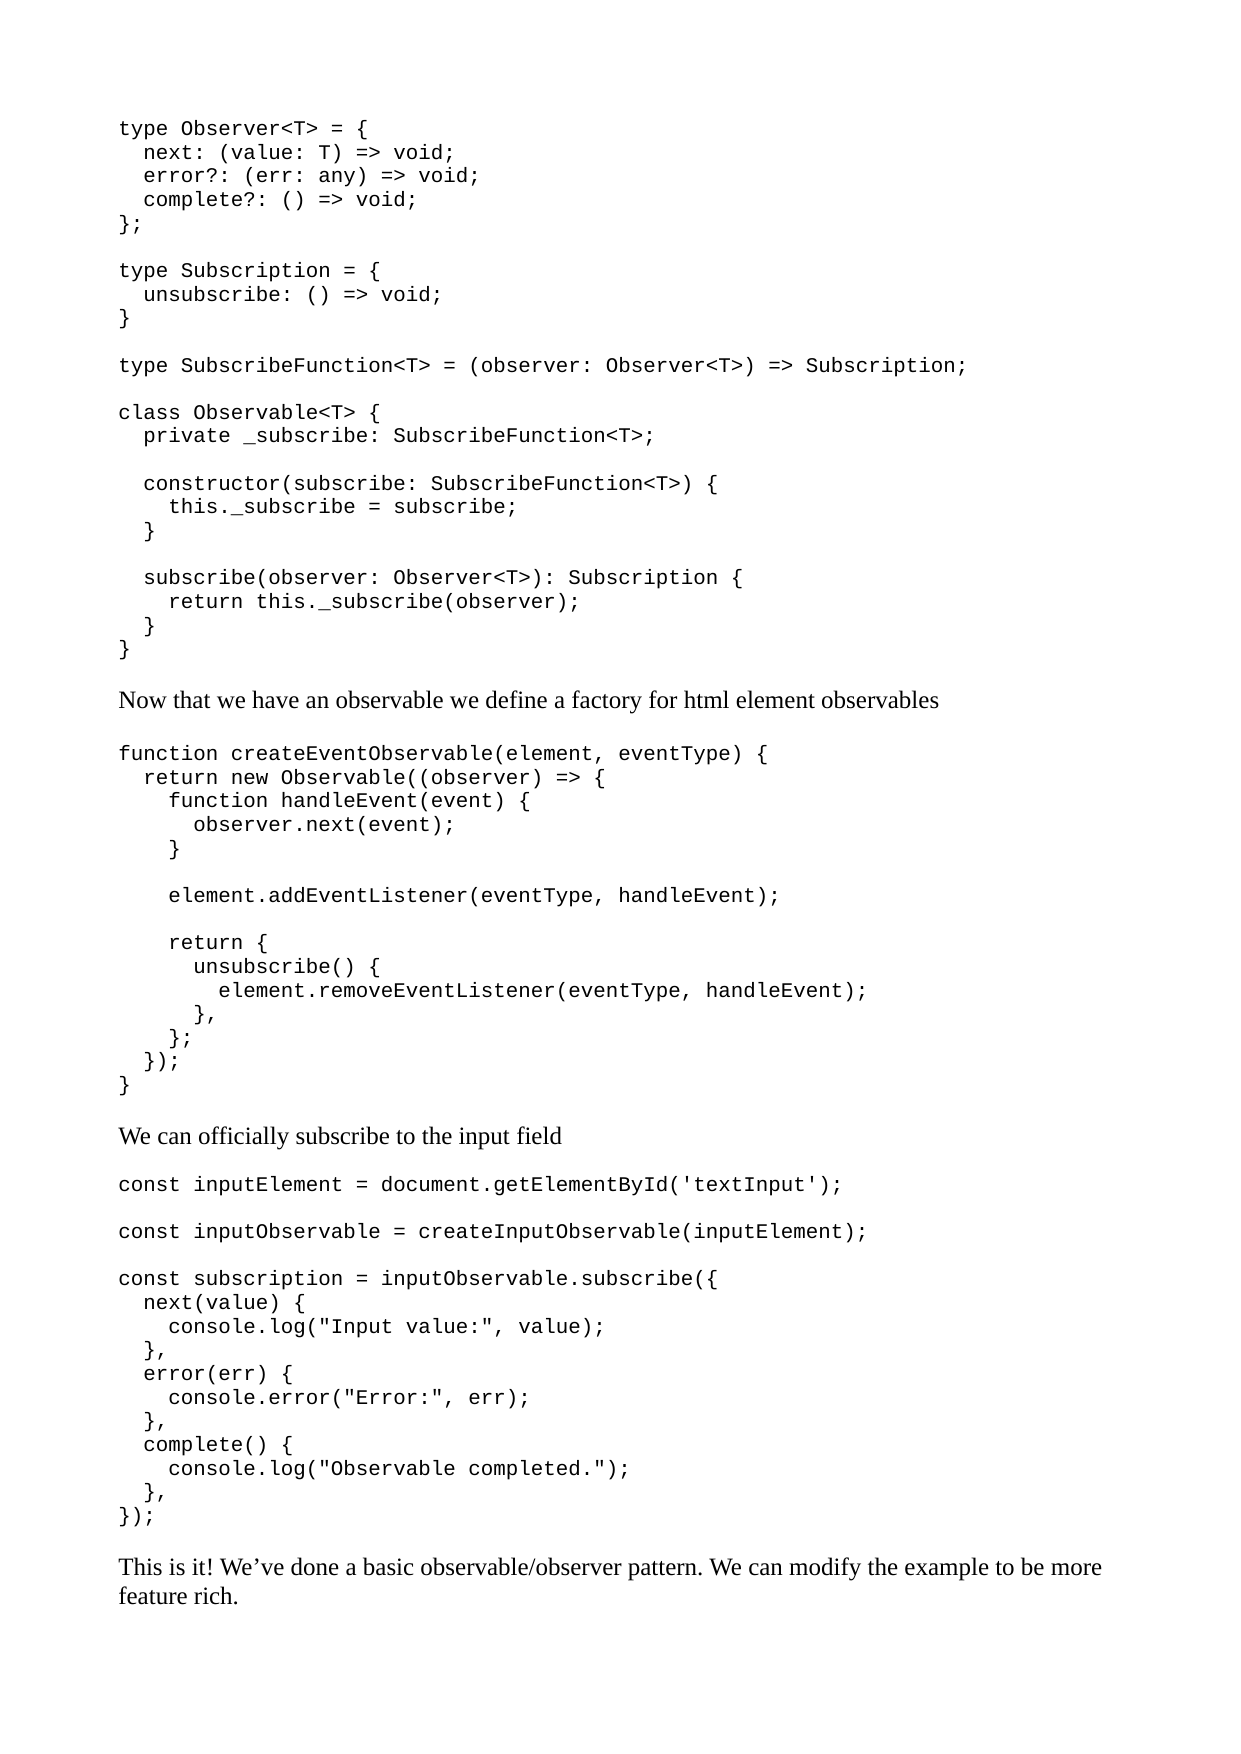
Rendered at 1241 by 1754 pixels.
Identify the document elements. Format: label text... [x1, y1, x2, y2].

text We can officially subscribe to the input field [118, 1121, 1122, 1150]
text type SubscribeFunction<T> = (observer: Observer<T>) => Subscription; [118, 354, 1122, 378]
text const inputObservable = createInputObservable(inputElement); [118, 1221, 1122, 1245]
text function createEventObservable(element, eventType) { return new Observable((observer) => { function handleEvent(event) { observer.next(event); } element.addEventListener(eventType, handleEvent); return { unsubscribe() { element.removeEventListener(eventType, handleEvent); }, }; }); } [118, 743, 1122, 1121]
text Now that we have an observable we define a factory for html element observables [118, 686, 1122, 714]
text unsubscribe: () => void; [118, 284, 1122, 307]
text const subscription = inputObservable.subscribe({ next(value) { console.log("Input value:", value); }, error(err) { console.error("Error:", err); }, complete() { console.log("Observable completed."); }, }); [118, 1268, 1122, 1552]
text type Subscription = { [118, 260, 1122, 284]
text } [118, 307, 1122, 331]
text This is it! We’ve done a basic observable/observer pattern. We can modify the example to be more feature rich. [118, 1552, 1122, 1610]
text class Observable<T> { private _subscribe: SubscribeFunction<T>; constructor(subscribe: SubscribeFunction<T>) { this._subscribe = subscribe; } subscribe(observer: Observer<T>): Subscription { return this._subscribe(observer); } } [118, 378, 1122, 662]
text type Observer<T> = { next: (value: T) => void; error?: (err: any) => void; complete?: () => void; }; [118, 118, 1122, 260]
text const inputElement = document.getElementById('textInput'); [118, 1150, 1122, 1197]
